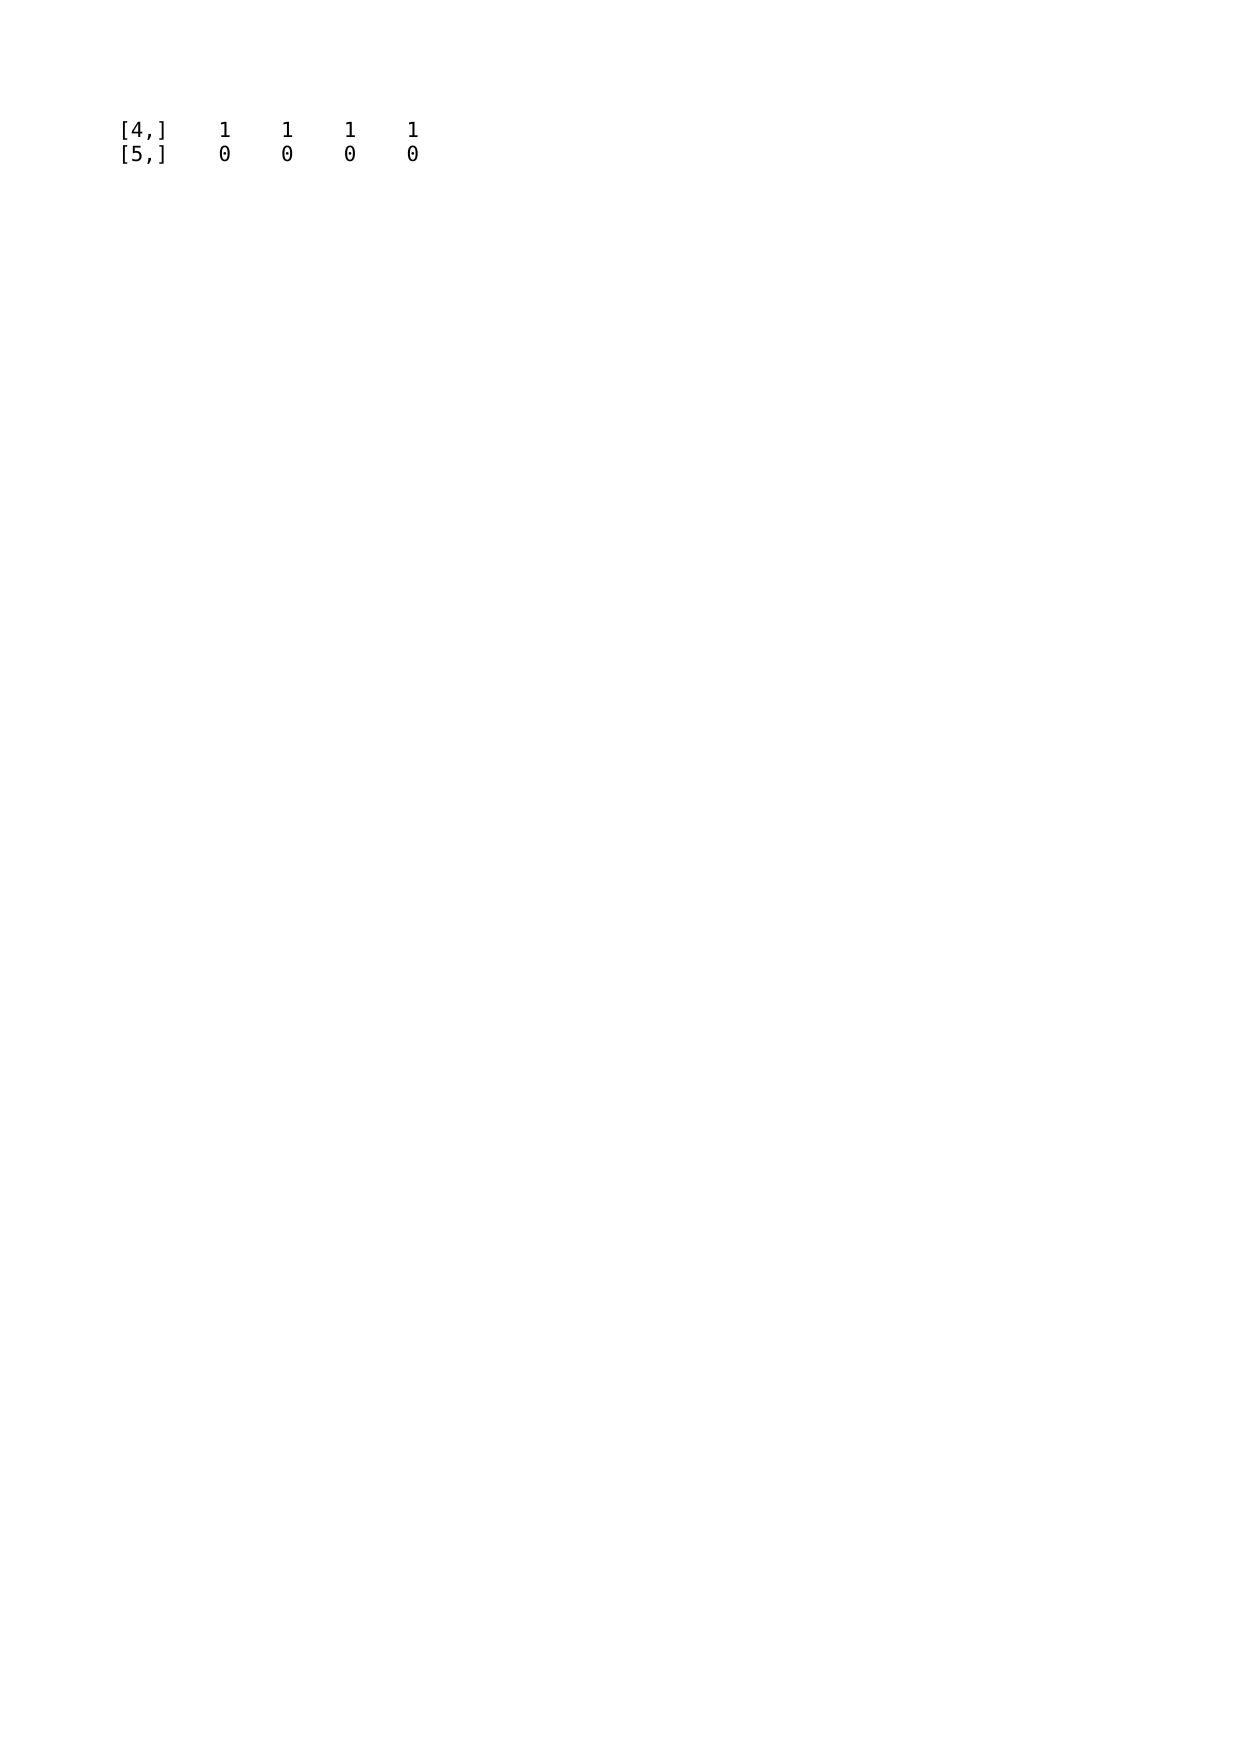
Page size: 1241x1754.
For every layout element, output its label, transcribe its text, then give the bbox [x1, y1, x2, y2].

text [5,] 0 0 0 0 [118, 142, 1122, 167]
text [4,] 1 1 1 1 [118, 118, 1122, 142]
